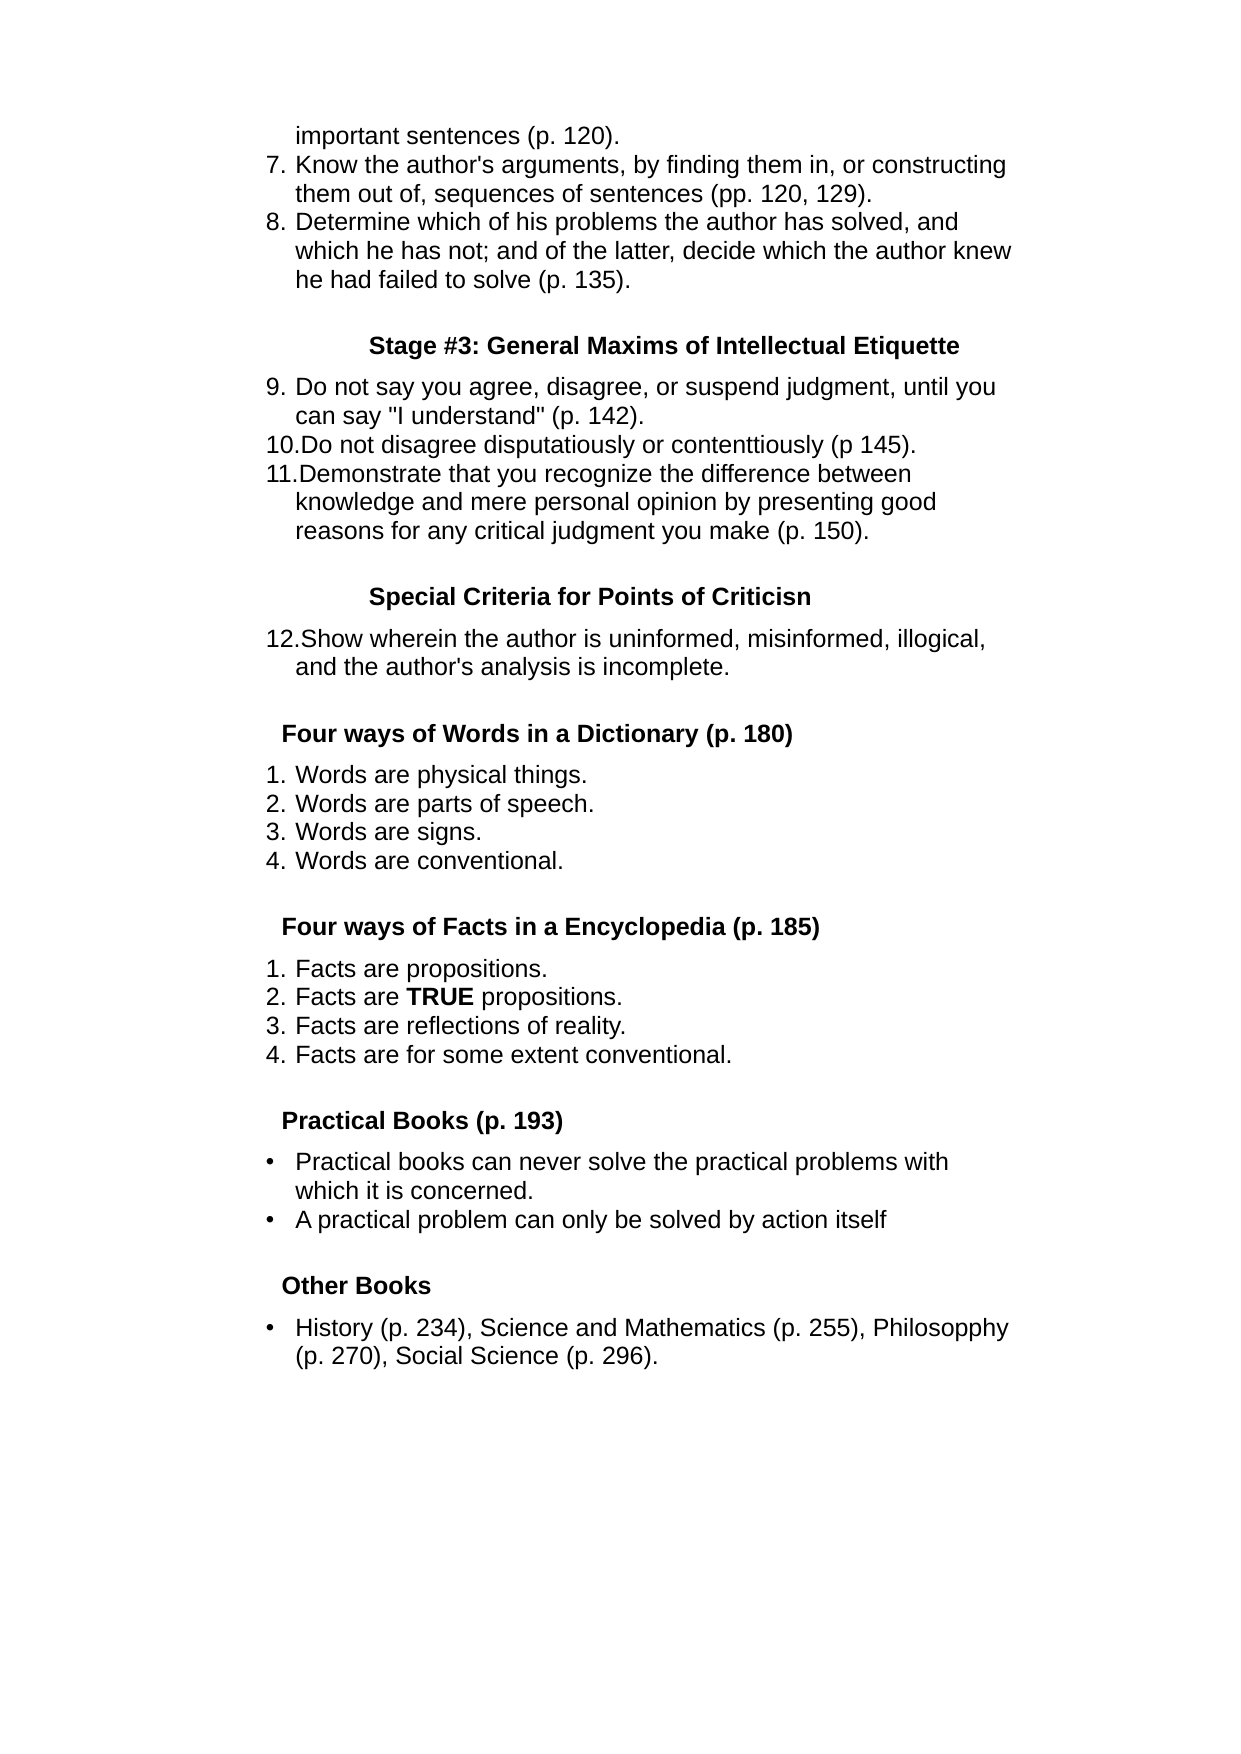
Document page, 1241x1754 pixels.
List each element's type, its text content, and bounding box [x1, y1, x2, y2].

table_header This is a theoretical hypelinked memo. It is in no way the replacement of [ADDOR72] or [GLASER98]. How to read a Book in 45 minutes [GLASER98, pp. 211 - 213) Study the table of content Read the last chapter Read the preface Read the introductory chapter Read the appendices Read the epilogues See if author pulled it off and how Read it backwards, and keep moving fast How to present it in 5 minutes Report the Table of Content Report the little logic of the book and some generalizations. Inspectional Reading [ADDOR72, pp. 32 - 43] Every book should be read no more slowly than it deserves, and no more quickly than you can read it with satisfaction and comprehension (p43). Look at the title page (and its preface). Study the table of contents. Check the Index. Read the Dust Jacket/Publisher's Blurb/Back Cover. Turn the pages, dipping here and there, reading a paragraph or two. Analytical Reading [ADDOR72, p. 163] Stage #1: Finding what a book is about Classify the book according to kind and subject matter (p. 60). State what the whole book is about with the utmost brevity (p. 75). Enumerate its major parts in their order and relation, and outline these parts as you have outlined the whole (p. 76). Define the problem or problems the authors has tried to solve (p. 92). Stage #2: Interpreting a Book's Contents Come to terms with the author by interpreting his key words (p. 98). Grasp the author's leading propositions by dealing with his most important sentences (p. 120). Know the author's arguments, by finding them in, or constructing them out of, sequences of sentences (pp. 120, 129). Determine which of his problems the author has solved, and which he has not; and of the latter, decide which the author knew he had failed to solve (p. 135). Stage #3: General Maxims of Intellectual Etiquette Do not say you agree, disagree, or suspend judgment, until you can say "I understand" (p. 142). Do not disagree disputatiously or contenttiously (p 145). Demonstrate that you recognize the difference between knowledge and mere personal opinion by presenting good reasons for any critical judgment you make (p. 150). Special Criteria for Points of Criticisn Show wherein the author is uninformed, misinformed, illogical, and the author's analysis is incomplete. Four ways of Words in a Dictionary (p. 180) Words are physical things. Words are parts of speech. Words are signs. Words are conventional. Four ways of Facts in a Encyclopedia (p. 185) Facts are propositions. Facts are TRUE propositions. Facts are reflections of reality. Facts are for some extent conventional. Practical Books (p. 193) Practical books can never solve the practical problems with which it is concerned. A practical problem can only be solved by action itself Other Books History (p. 234), Science and Mathematics (p. 255), Philosopphy (p. 270), Social Science (p. 296). [219, 118, 1022, 1386]
